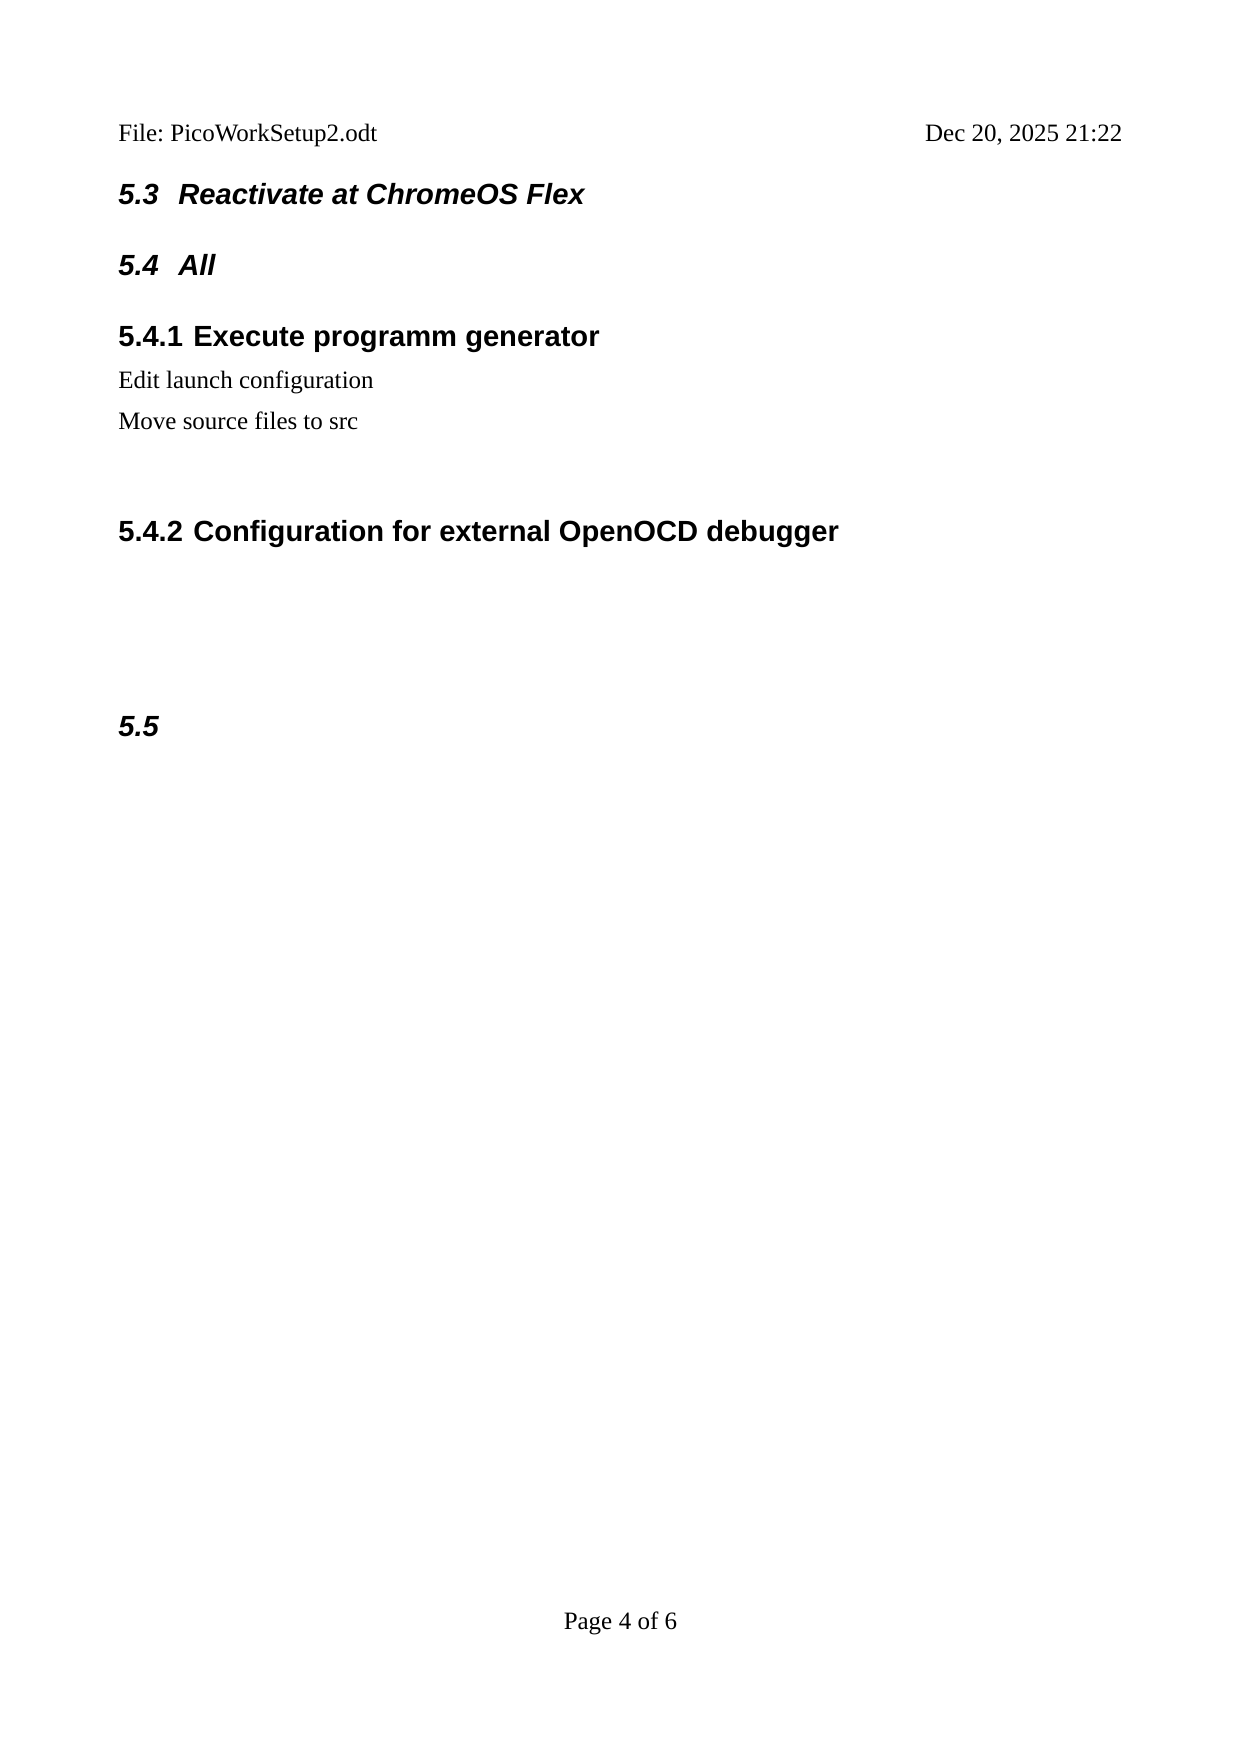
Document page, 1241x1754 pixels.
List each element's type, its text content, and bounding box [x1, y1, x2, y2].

subtitle Execute programm generator [118, 319, 1122, 353]
subtitle Reactivate at ChromeOS Flex [118, 177, 1122, 211]
subtitle Configuration for external OpenOCD debugger [118, 514, 1122, 547]
text Edit launch configuration [118, 365, 1122, 394]
subtitle All [118, 248, 1122, 282]
text Move source files to src [118, 406, 1122, 435]
